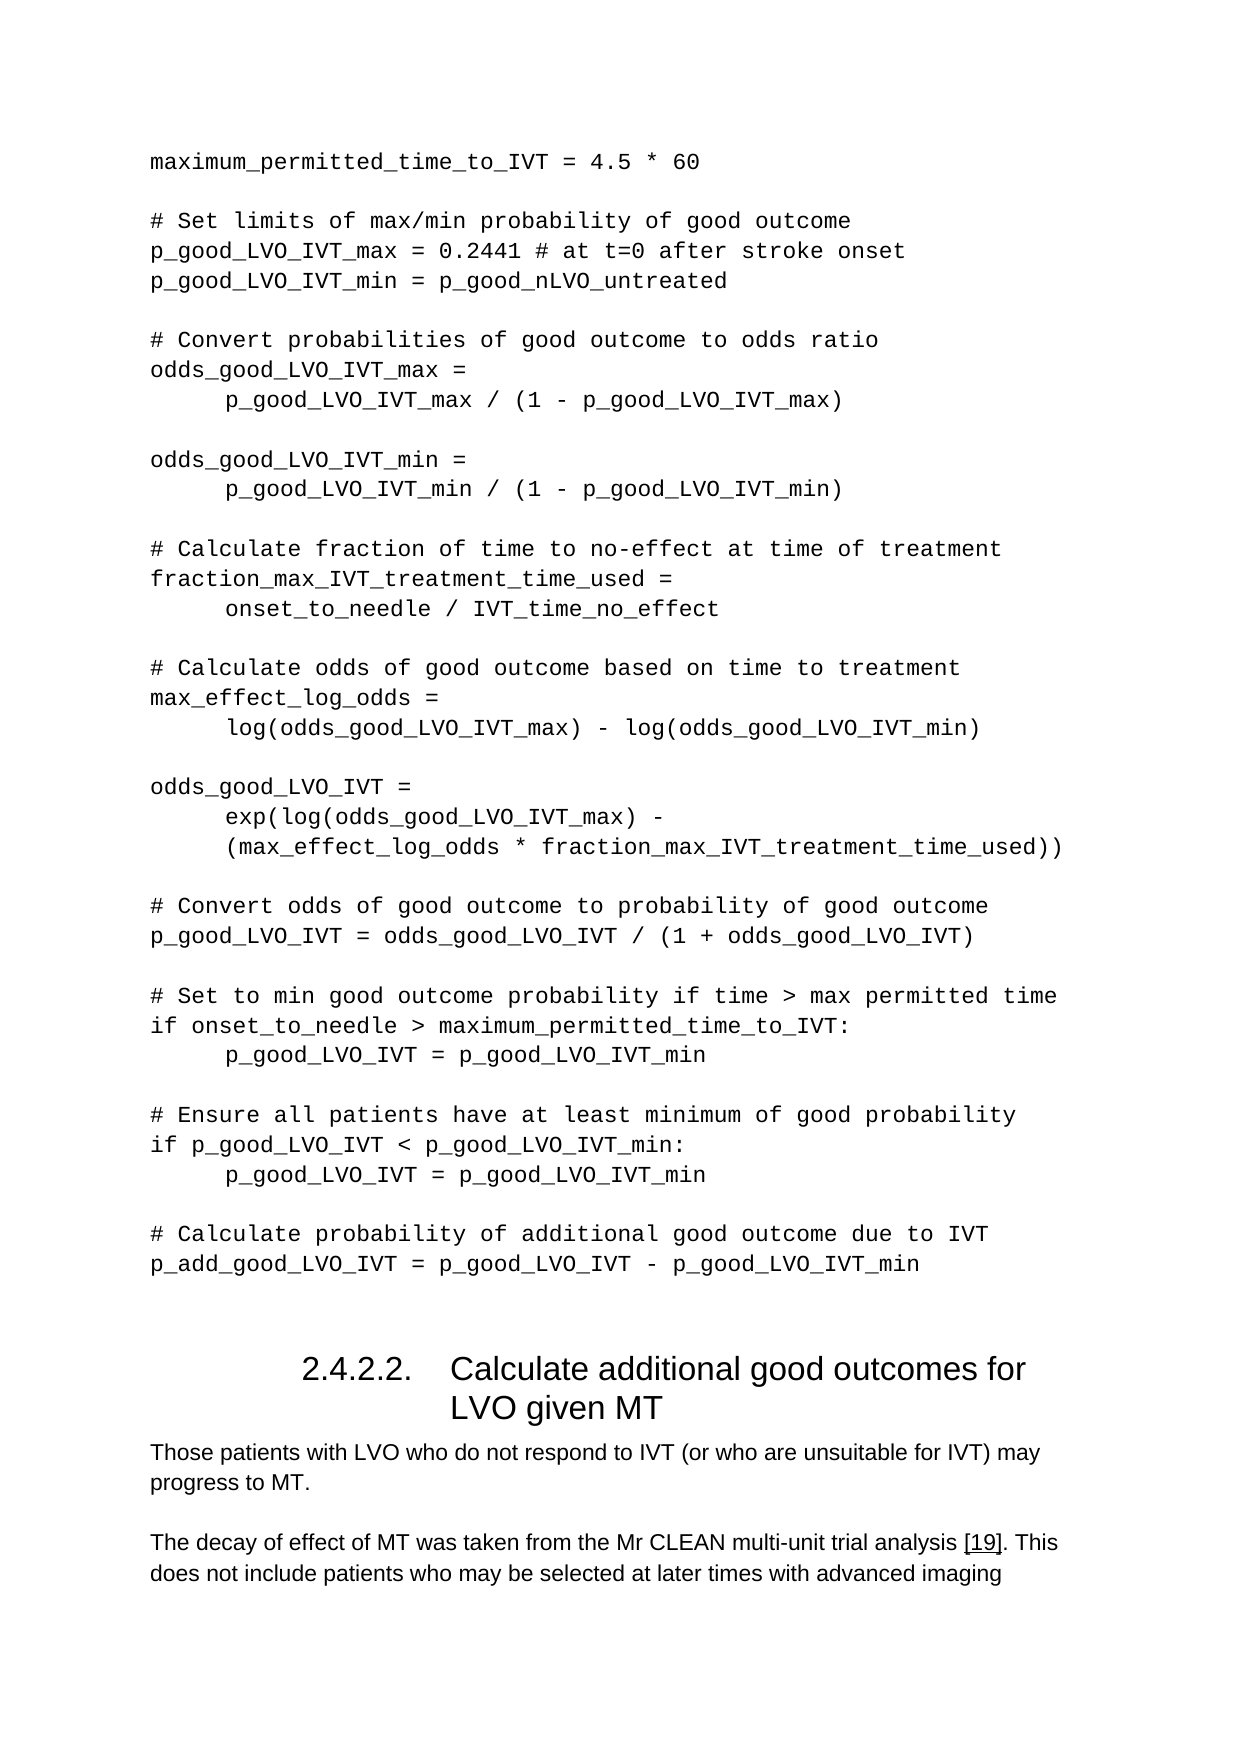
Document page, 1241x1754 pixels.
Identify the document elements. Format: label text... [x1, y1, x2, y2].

text if p_good_LVO_IVT < p_good_LVO_IVT_min: [150, 1133, 1090, 1159]
text # Calculate fraction of time to no-effect at time of treatment [150, 537, 1090, 563]
text Those patients with LVO who do not respond to IVT (or who are unsuitable for IVT) may progress to MT. [150, 1439, 1090, 1495]
text # Convert probabilities of good outcome to odds ratio [150, 329, 1090, 355]
text log(odds_good_LVO_IVT_max) - log(odds_good_LVO_IVT_min) [150, 716, 1090, 742]
text # Set to min good outcome probability if time > max permitted time [150, 984, 1090, 1010]
text p_good_LVO_IVT_min = p_good_nLVO_untreated [150, 269, 1090, 295]
subtitle Calculate additional good outcomes for LVO given MT [412, 1349, 1090, 1426]
text maximum_permitted_time_to_IVT = 4.5 * 60 [150, 150, 1090, 176]
text # Set limits of max/min probability of good outcome [150, 209, 1090, 236]
text # Calculate probability of additional good outcome due to IVT [150, 1222, 1090, 1248]
text p_good_LVO_IVT = p_good_LVO_IVT_min [150, 1044, 1090, 1070]
text odds_good_LVO_IVT_max = [150, 358, 1090, 384]
text if onset_to_needle > maximum_permitted_time_to_IVT: [150, 1014, 1090, 1040]
text The decay of effect of MT was taken from the Mr CLEAN multi-unit trial analysis [19]. This does not include patients who may be selected at later times with advanced imaging [150, 1529, 1090, 1586]
text fraction_max_IVT_treatment_time_used = [150, 567, 1090, 593]
text odds_good_LVO_IVT_min = [150, 448, 1090, 474]
text p_good_LVO_IVT = p_good_LVO_IVT_min [150, 1163, 1090, 1189]
text p_good_LVO_IVT_min / (1 - p_good_LVO_IVT_min) [150, 478, 1090, 504]
text odds_good_LVO_IVT = [150, 776, 1090, 802]
text p_add_good_LVO_IVT = p_good_LVO_IVT - p_good_LVO_IVT_min [150, 1252, 1090, 1278]
text # Calculate odds of good outcome based on time to treatment [150, 656, 1090, 682]
text (max_effect_log_odds * fraction_max_IVT_treatment_time_used)) [150, 835, 1090, 861]
text # Convert odds of good outcome to probability of good outcome [150, 895, 1090, 921]
text p_good_LVO_IVT_max = 0.2441 # at t=0 after stroke onset [150, 239, 1090, 265]
text p_good_LVO_IVT_max / (1 - p_good_LVO_IVT_max) [150, 388, 1090, 414]
text onset_to_needle / IVT_time_no_effect [150, 597, 1090, 623]
text max_effect_log_odds = [150, 686, 1090, 712]
text # Ensure all patients have at least minimum of good probability [150, 1103, 1090, 1129]
text p_good_LVO_IVT = odds_good_LVO_IVT / (1 + odds_good_LVO_IVT) [150, 924, 1090, 951]
text exp(log(odds_good_LVO_IVT_max) - [150, 805, 1090, 831]
